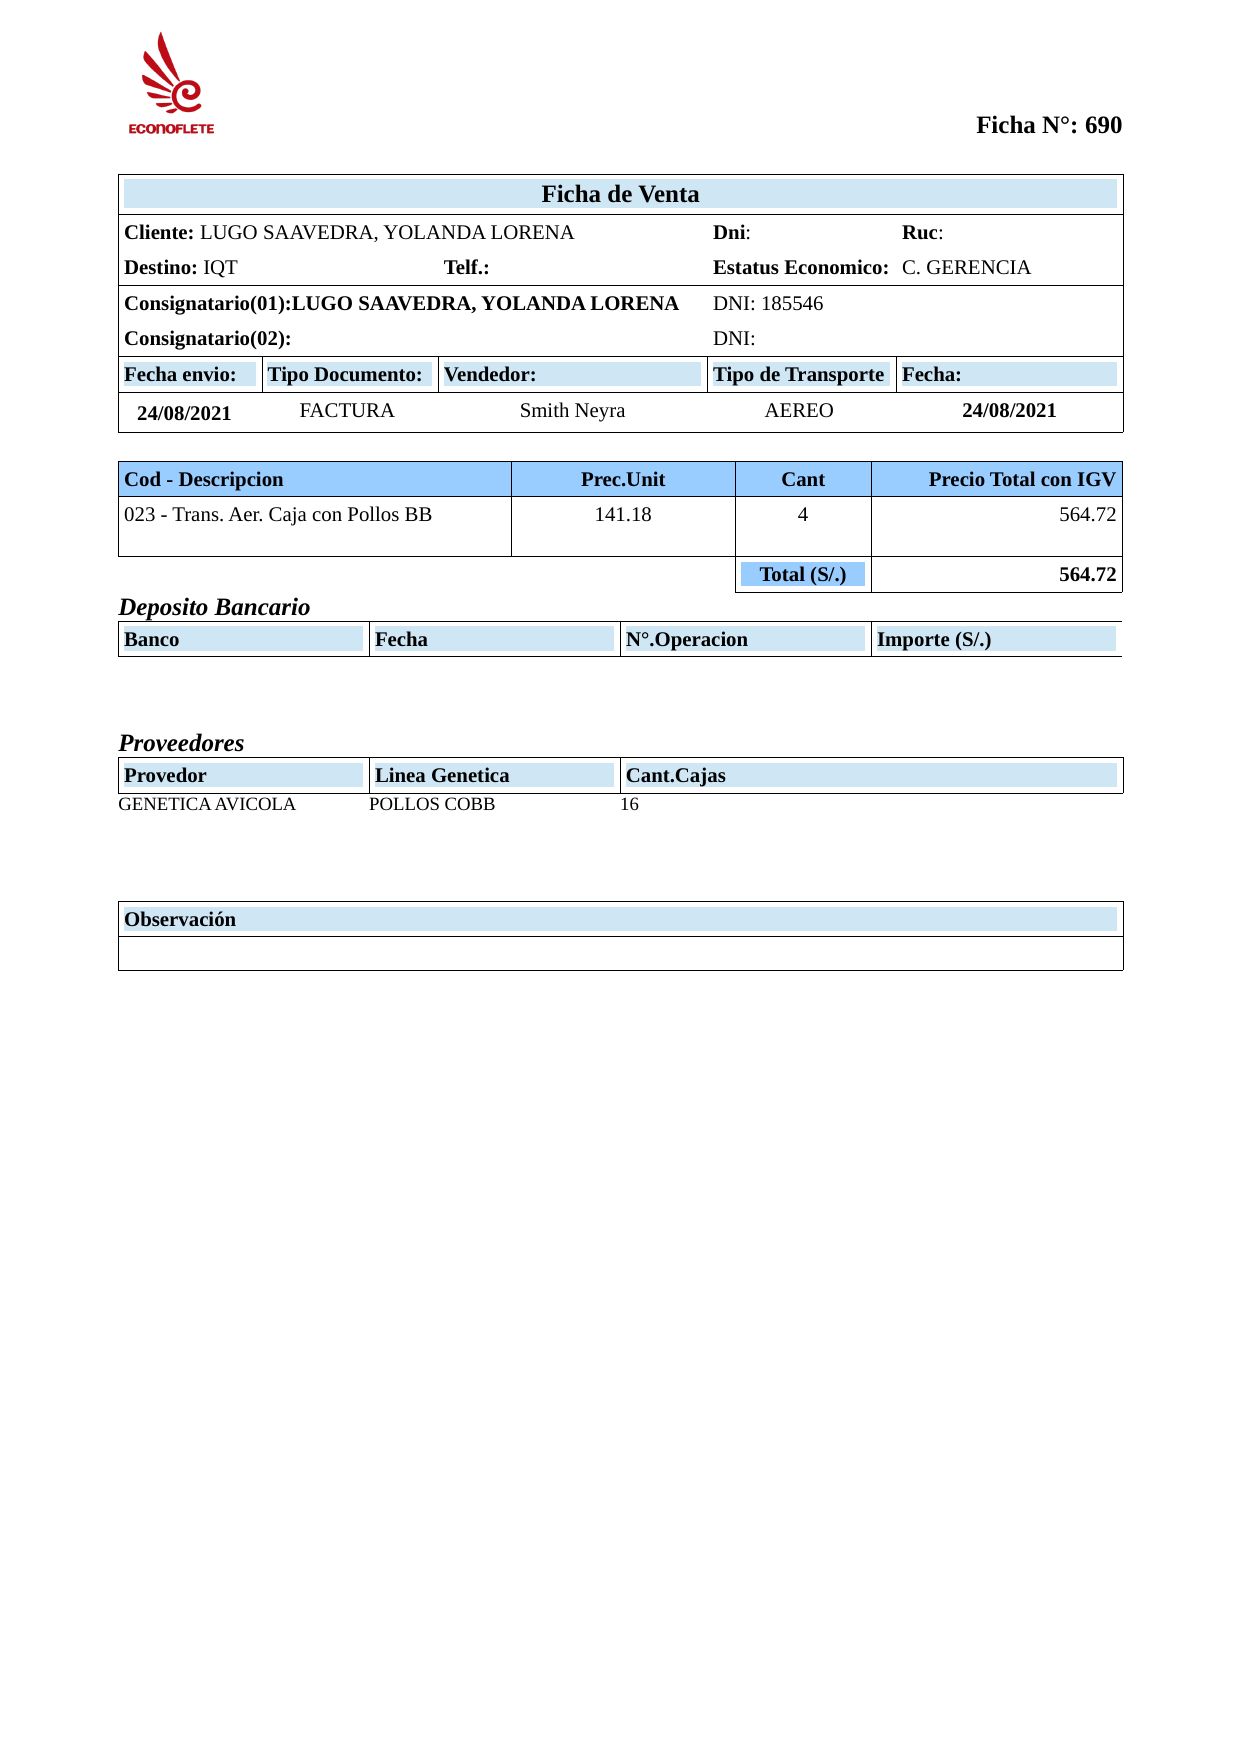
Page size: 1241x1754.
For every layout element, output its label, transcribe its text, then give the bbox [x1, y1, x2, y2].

table_cell Cliente: LUGO SAAVEDRA, YOLANDA LORENA [119, 215, 707, 249]
table_cell [620, 705, 871, 728]
table_cell Dni: [707, 215, 896, 249]
table_cell 16 [620, 794, 1123, 814]
table_cell [871, 680, 1122, 704]
table_cell Consignatario(02): [119, 321, 707, 356]
table_cell POLLOS COBB [369, 794, 620, 814]
table_header Provedor [119, 758, 369, 793]
table_header Prec.Unit [512, 462, 735, 496]
table_cell [369, 657, 620, 680]
table_cell Estatus Economico: [707, 249, 896, 285]
table_cell Destino: IQT [119, 249, 438, 285]
table_cell 564.72 [872, 557, 1122, 592]
table_cell [871, 705, 1122, 728]
table_cell [620, 836, 1123, 858]
table_cell Total (S/.) [736, 557, 871, 592]
table_cell Smith Neyra [438, 393, 707, 432]
table_cell Ruc: [896, 215, 1123, 249]
table_header Fecha [370, 622, 620, 656]
table_cell [369, 680, 620, 704]
table_cell FACTURA [262, 393, 438, 432]
table_cell Telf.: [438, 249, 707, 285]
table_cell [369, 836, 620, 858]
table_cell Tipo Documento: [263, 357, 438, 392]
table_cell [871, 657, 1122, 680]
table_cell [118, 680, 369, 704]
table_cell 4 [736, 497, 871, 556]
table_cell Fecha envio: [119, 357, 262, 392]
table_header Cod - Descripcion [119, 462, 511, 496]
table_header Ficha de Venta [119, 175, 1123, 214]
table_cell [118, 836, 369, 858]
table_cell Fecha: [897, 357, 1123, 392]
table_cell [511, 557, 735, 592]
table_header N°.Operacion [621, 622, 871, 656]
table_cell GENETICA AVICOLA [118, 794, 369, 814]
table_cell [118, 858, 369, 879]
table_cell [620, 815, 1123, 836]
table_cell [620, 879, 1123, 901]
table_cell AEREO [707, 393, 896, 432]
table_cell DNI: 185546 [707, 286, 1123, 321]
table_header Linea Genetica [370, 758, 620, 793]
table_cell [369, 815, 620, 836]
table_cell 24/08/2021 [896, 393, 1123, 432]
picture [118, 31, 225, 134]
table_cell [369, 705, 620, 728]
table_cell [118, 815, 369, 836]
table_cell [119, 937, 1123, 969]
table_header Cant [736, 462, 871, 496]
table_cell Tipo de Transporte [708, 357, 896, 392]
table_header Importe (S/.) [872, 622, 1122, 656]
text Deposito Bancario [118, 592, 1122, 621]
text Proveedores [118, 728, 1122, 757]
table_cell 141.18 [512, 497, 735, 556]
table_cell 564.72 [872, 497, 1122, 556]
table_cell [369, 858, 620, 879]
table_cell [620, 657, 871, 680]
table_cell [118, 705, 369, 728]
table_header Banco [119, 622, 369, 656]
table_cell [620, 858, 1123, 879]
table_header Observación [119, 902, 1123, 936]
table_cell [118, 557, 511, 592]
table_cell C. GERENCIA [896, 249, 1123, 285]
table_cell 023 - Trans. Aer. Caja con Pollos BB [119, 497, 511, 556]
table_header Cant.Cajas [621, 758, 1123, 793]
table_cell Consignatario(01):LUGO SAAVEDRA, YOLANDA LORENA [119, 286, 707, 321]
table_cell [118, 879, 369, 901]
table_header Precio Total con IGV [872, 462, 1122, 496]
table_cell Vendedor: [439, 357, 707, 392]
table_cell 24/08/2021 [119, 393, 262, 432]
table_cell [620, 680, 871, 704]
table_cell [118, 657, 369, 680]
table_cell [369, 879, 620, 901]
table_cell DNI: [707, 321, 1123, 356]
